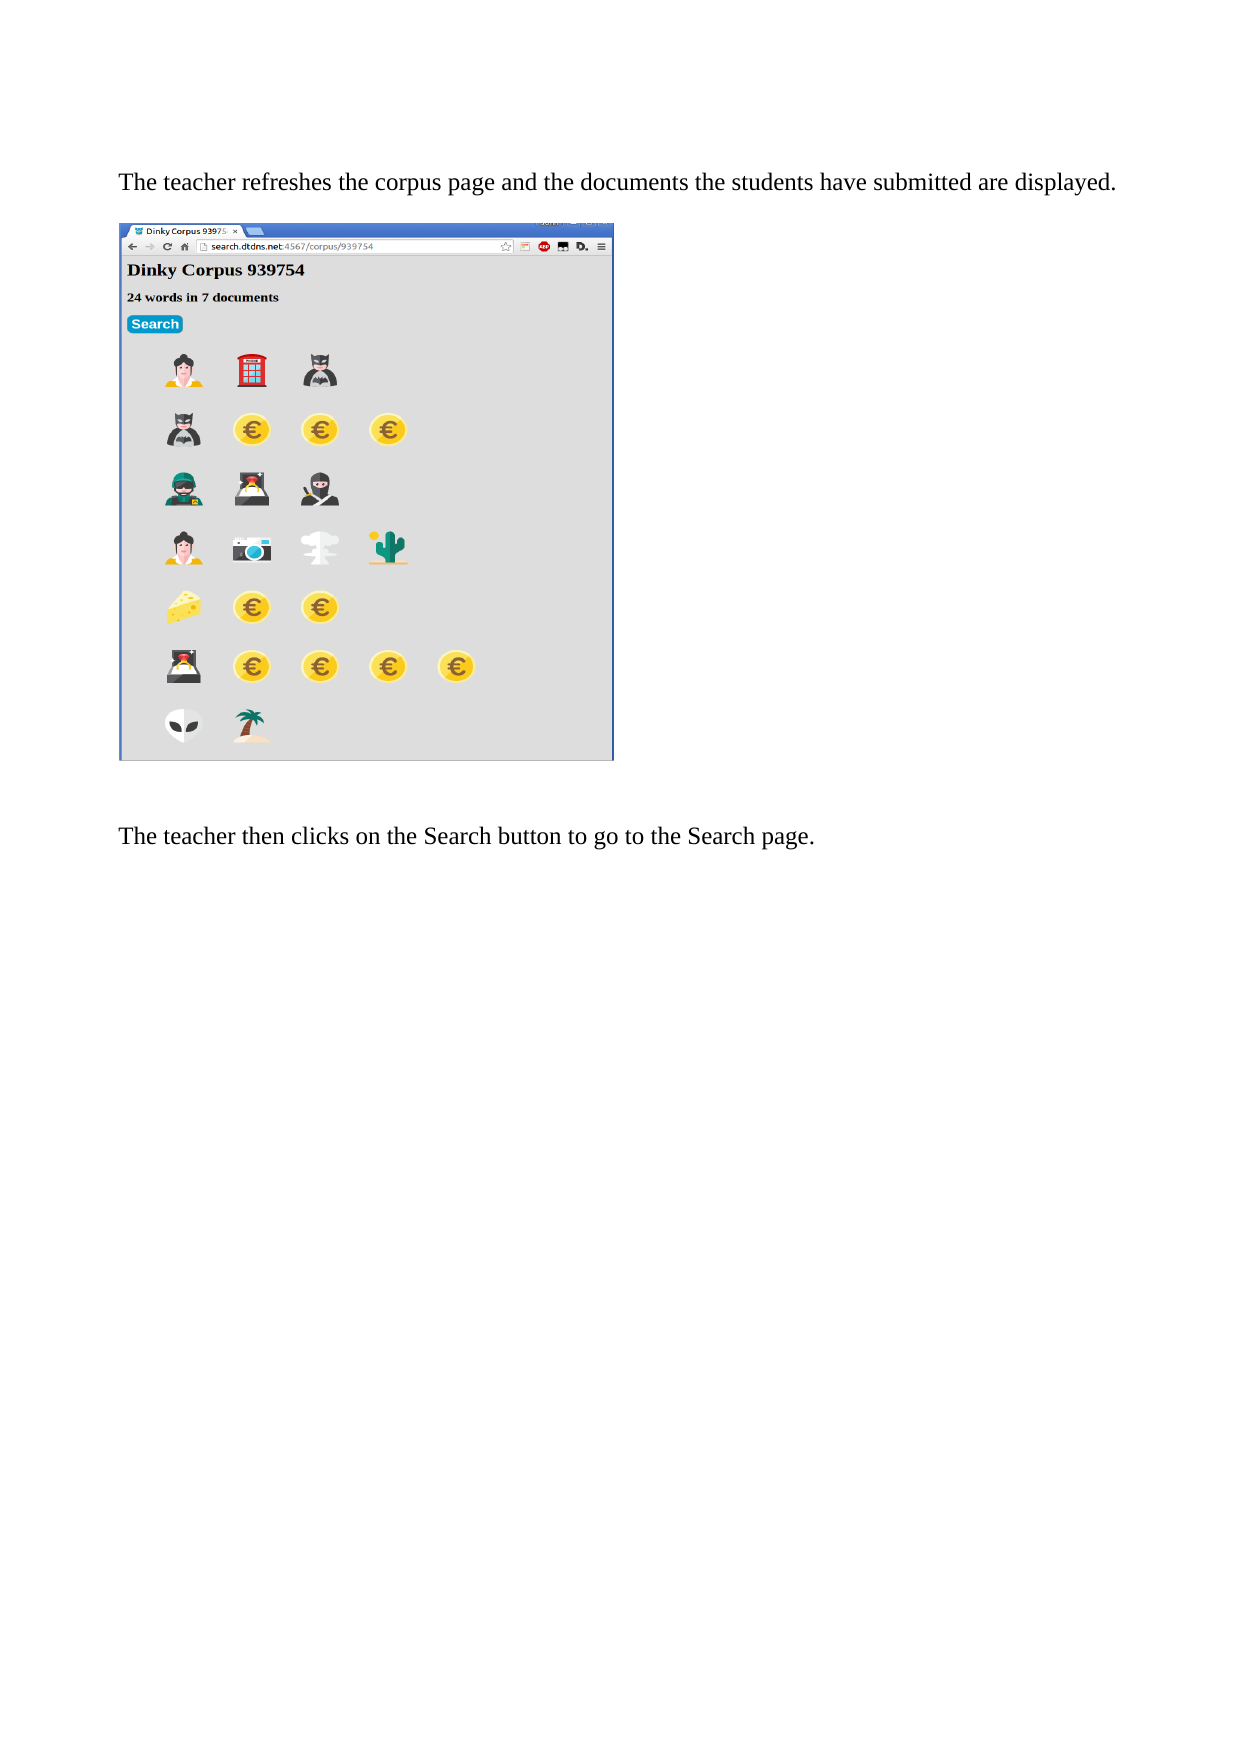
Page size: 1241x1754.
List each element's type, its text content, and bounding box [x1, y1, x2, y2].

picture [119, 216, 614, 767]
text The teacher refreshes the corpus page and the documents the students have submitted are displayed. [118, 167, 1122, 196]
text The teacher then clicks on the Search button to go to the Search page. [118, 821, 1122, 850]
